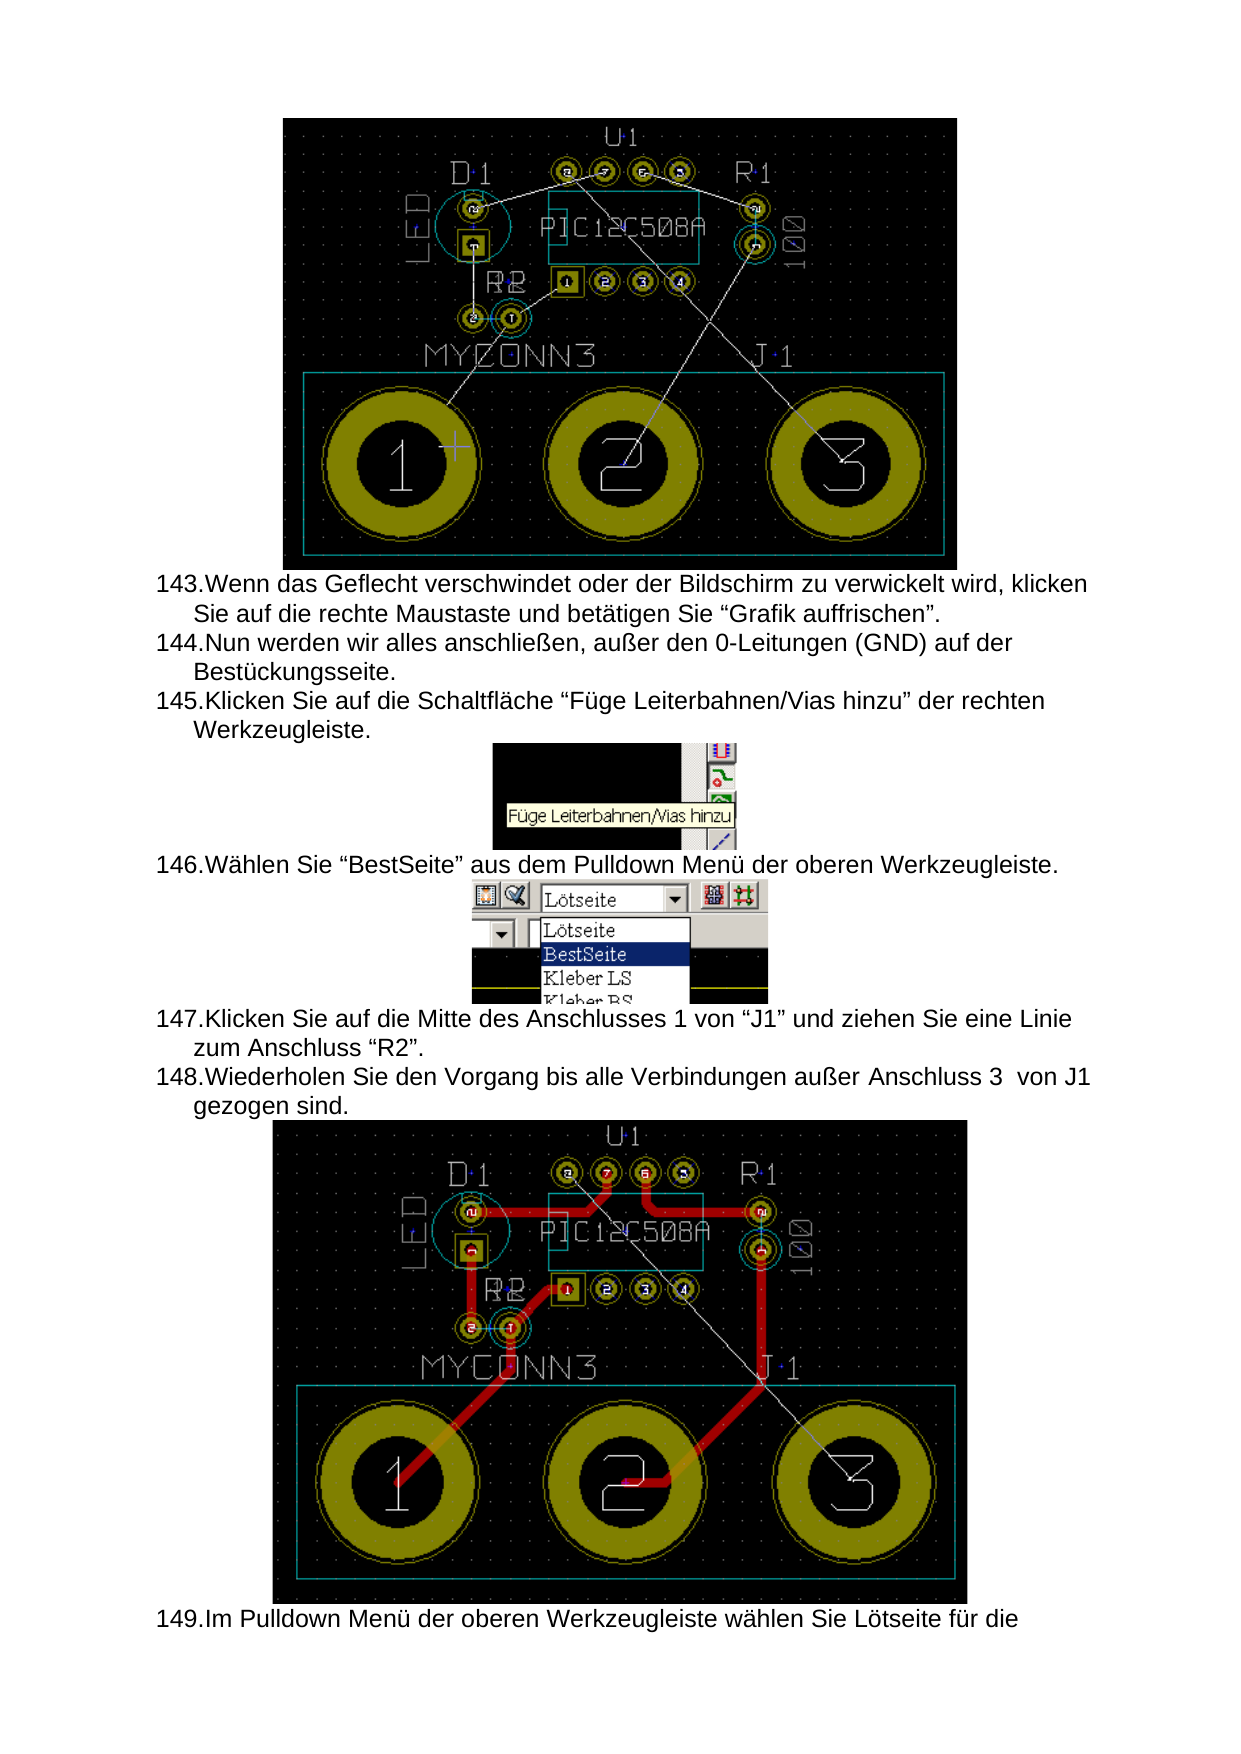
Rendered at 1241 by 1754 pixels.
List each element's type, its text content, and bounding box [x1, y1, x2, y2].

picture [492, 743, 748, 850]
list Wenn das Geflecht verschwindet oder der Bildschirm zu verwickelt wird, klicken Sie auf die rechte Maustaste und betätigen Sie “Grafik auffrischen”. [156, 118, 1122, 627]
picture [471, 879, 769, 1004]
list Im Pulldown Menü der oberen Werkzeugleiste wählen Sie Lötseite für die [156, 1120, 1122, 1633]
list Wählen Sie “BestSeite” aus dem Pulldown Menü der oberen Werkzeugleiste. [156, 744, 1122, 879]
list Nun werden wir alles anschließen, außer den 0-Leitungen (GND) auf der Bestückungsseite. [156, 627, 1122, 686]
list Klicken Sie auf die Schaltfläche “Füge Leiterbahnen/Vias hinzu” der rechten Werkzeugleiste. [156, 686, 1122, 744]
list Wiederholen Sie den Vorgang bis alle Verbindungen außer Anschluss 3 von J1 gezogen sind. [156, 1062, 1122, 1120]
list Klicken Sie auf die Mitte des Anschlusses 1 von “J1” und ziehen Sie eine Linie zum Anschluss “R2”. [156, 879, 1122, 1062]
